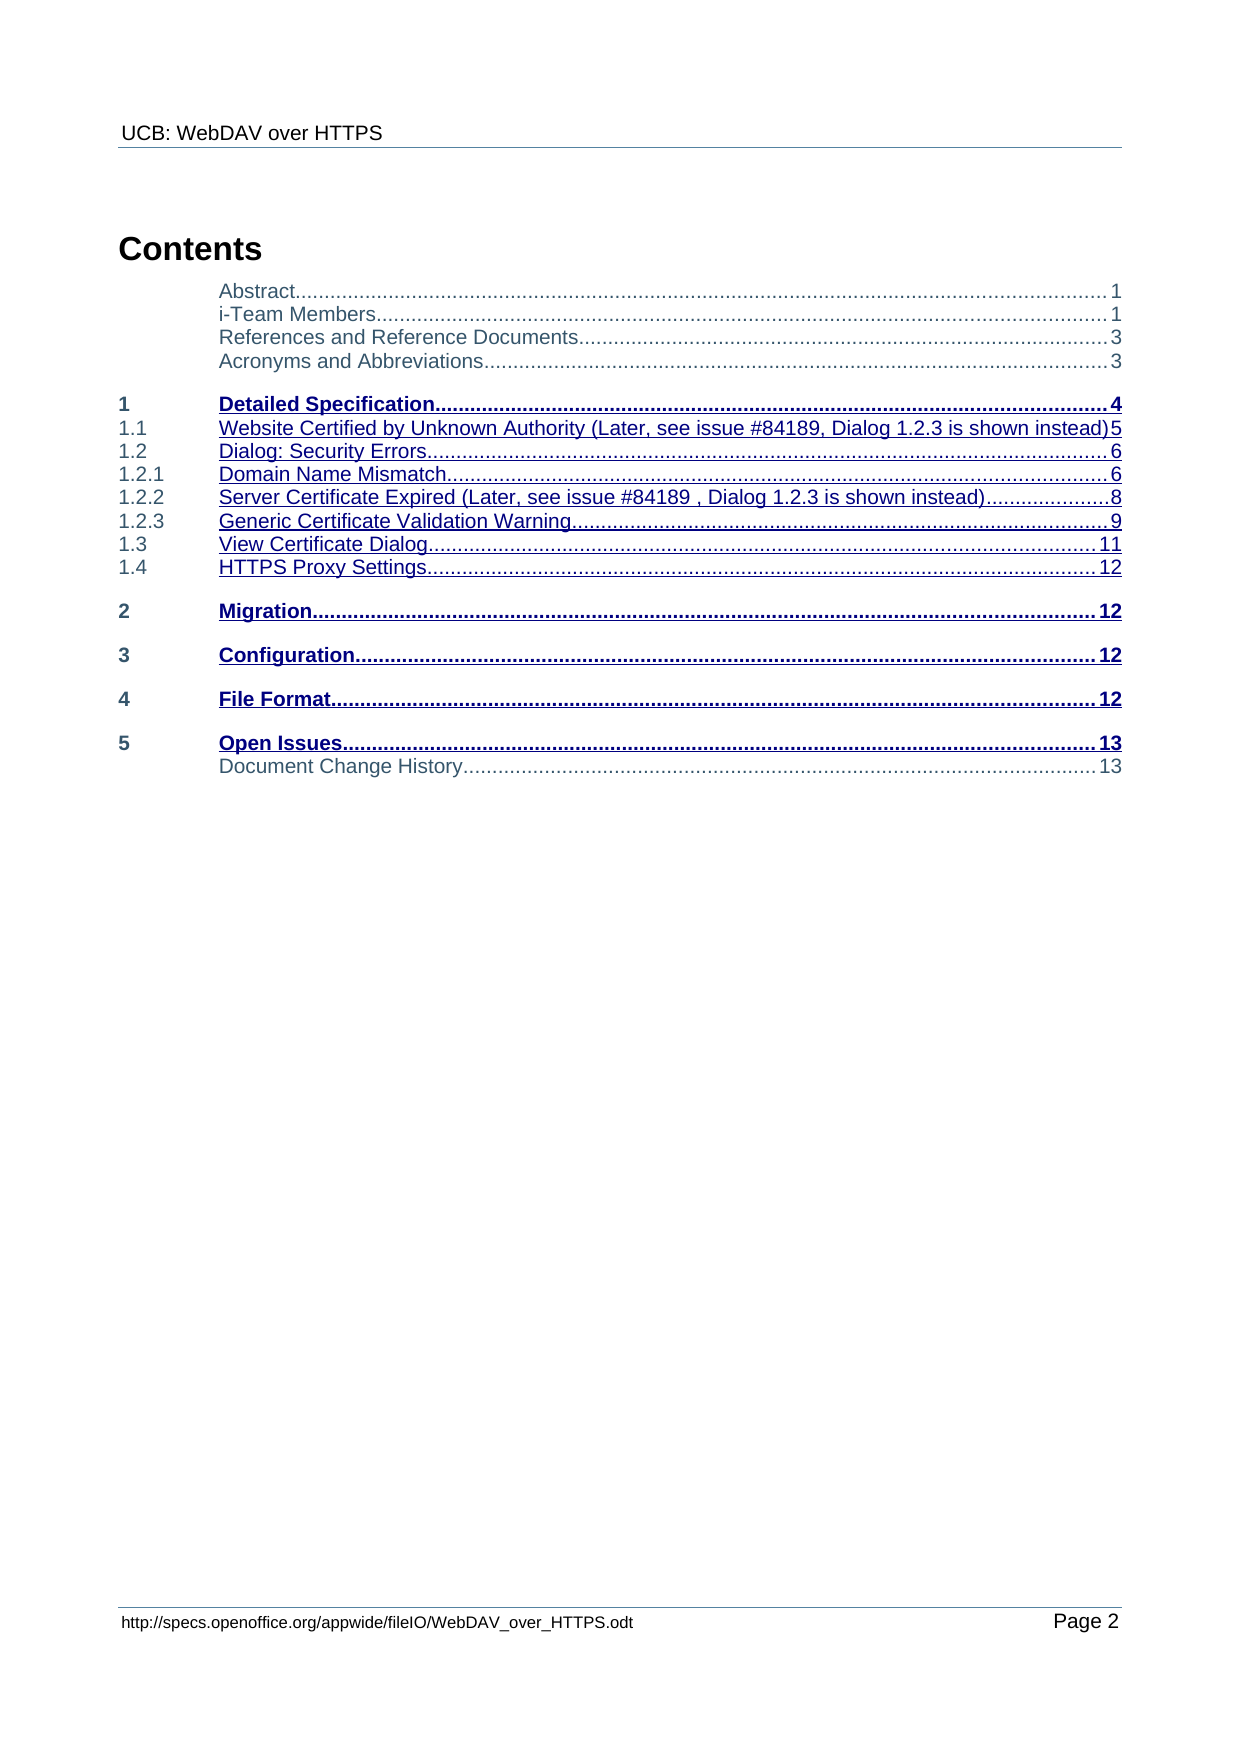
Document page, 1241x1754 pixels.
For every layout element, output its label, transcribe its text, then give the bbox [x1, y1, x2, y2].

text Abstract 1 [118, 279, 1122, 303]
text References and Reference Documents 3 [118, 326, 1122, 349]
text 1.1 Website Certified by Unknown Authority (Later, see issue #84189, Dialog 1.2.3 is shown instead) 5 [118, 416, 1122, 439]
text 3 Configuration 12 [118, 643, 1122, 667]
text 1.2.1 Domain Name Mismatch 6 [118, 463, 1122, 486]
text 1.2.2 Server Certificate Expired (Later, see issue #84189 , Dialog 1.2.3 is shown instead) 8 [118, 486, 1122, 509]
text 5 Open Issues 13 [118, 731, 1122, 754]
text Acronyms and Abbreviations 3 [118, 349, 1122, 372]
text 1.2 Dialog: Security Errors 6 [118, 439, 1122, 463]
subtitle Contents [118, 230, 1122, 267]
text 4 File Format 12 [118, 687, 1122, 710]
text Document Change History 13 [118, 754, 1122, 777]
text 1.4 HTTPS Proxy Settings 12 [118, 556, 1122, 579]
text i-Team Members 1 [118, 303, 1122, 326]
text 2 Migration 12 [118, 599, 1122, 623]
text 1 Detailed Specification 4 [118, 393, 1122, 416]
text 1.3 View Certificate Dialog 11 [118, 532, 1122, 556]
text 1.2.3 Generic Certificate Validation Warning 9 [118, 509, 1122, 532]
